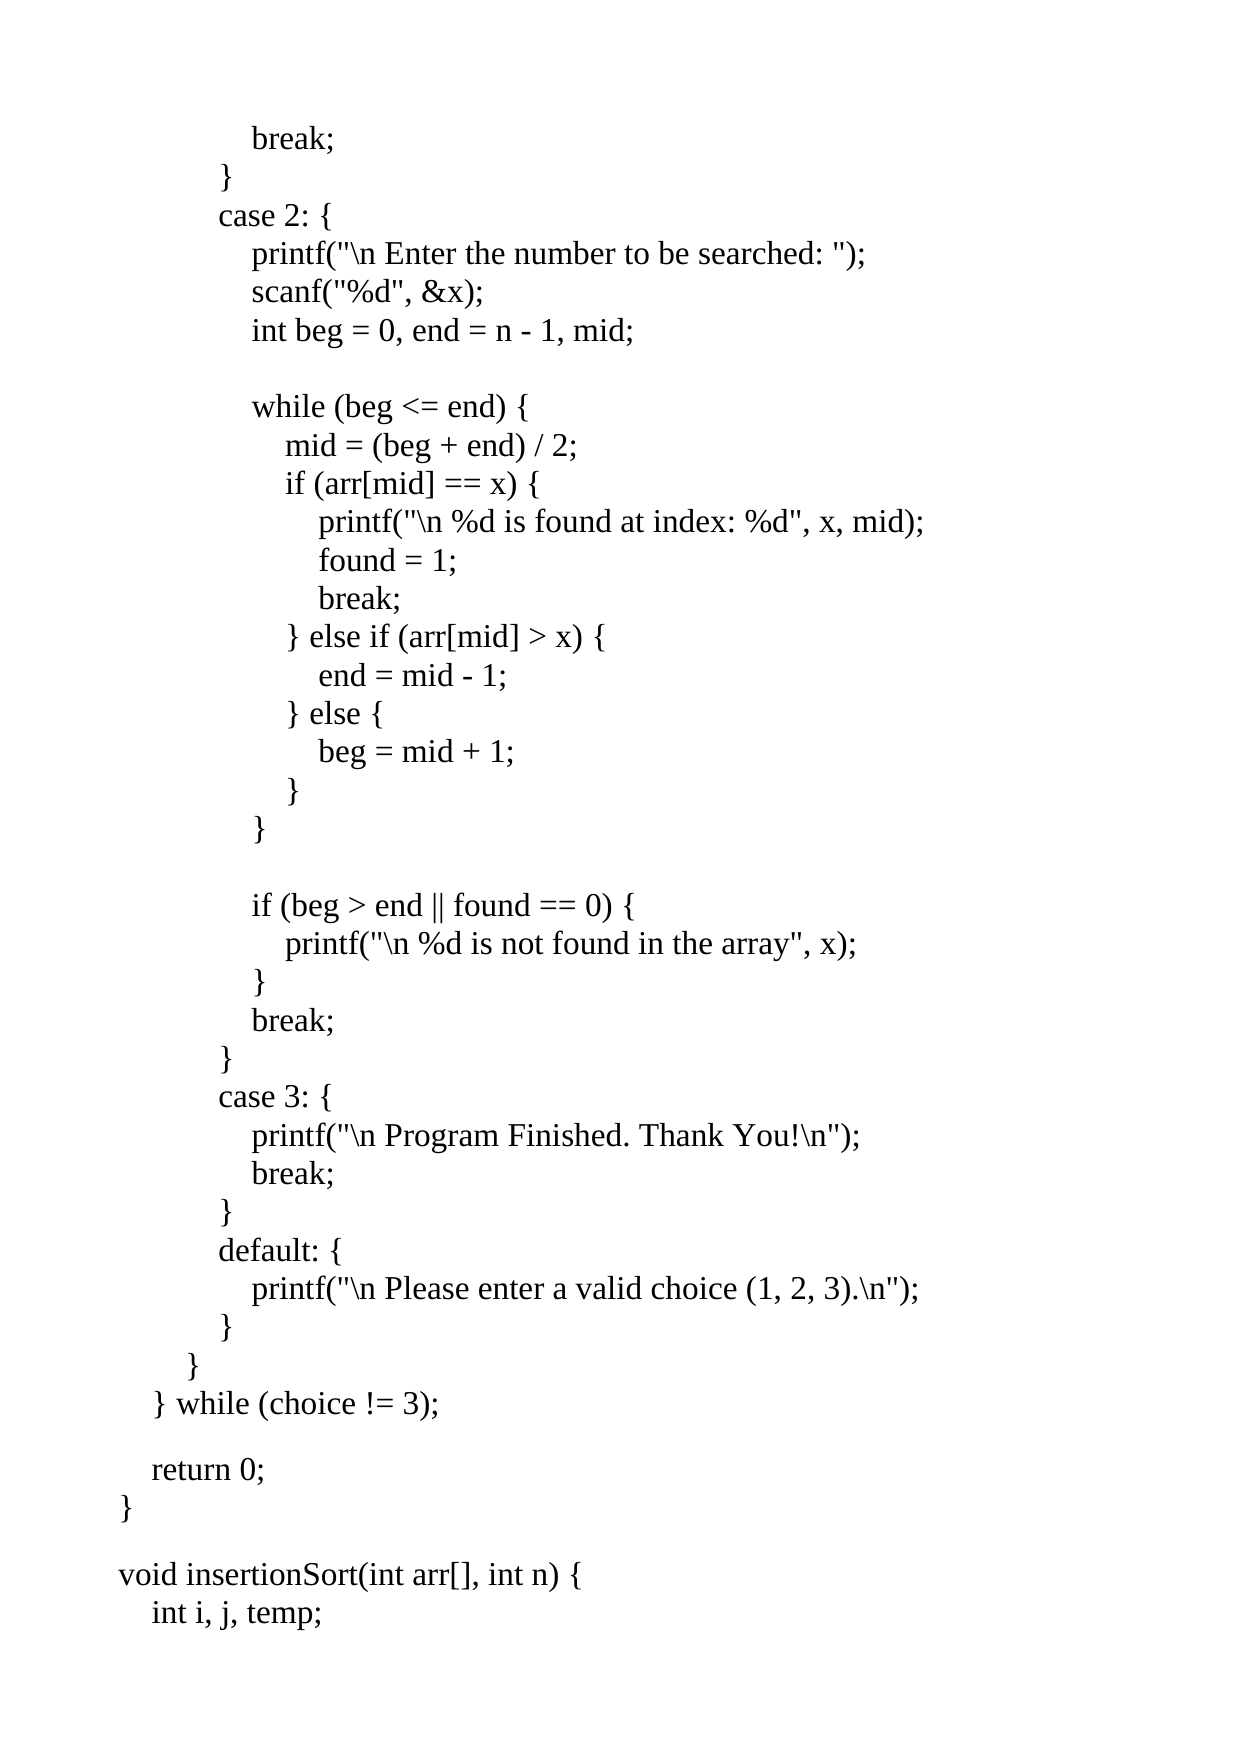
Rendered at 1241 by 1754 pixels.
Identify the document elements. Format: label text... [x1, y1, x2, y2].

text break; [118, 578, 1122, 616]
text printf("\n Program Finished. Thank You!\n"); [118, 1115, 1122, 1153]
text scanf("%d", &x); [118, 271, 1122, 310]
text if (arr[mid] == x) { [118, 463, 1122, 501]
text break; [118, 1000, 1122, 1038]
text break; [118, 1153, 1122, 1191]
text } while (choice != 3); [118, 1383, 1122, 1421]
text case 3: { [118, 1076, 1122, 1115]
text printf("\n %d is found at index: %d", x, mid); [118, 501, 1122, 540]
text return 0; [118, 1449, 1122, 1488]
text } [118, 1191, 1122, 1230]
text break; [118, 118, 1122, 156]
text } [118, 770, 1122, 808]
text beg = mid + 1; [118, 731, 1122, 770]
text } [118, 156, 1122, 195]
text } else { [118, 693, 1122, 731]
text } [118, 1306, 1122, 1345]
text } [118, 1488, 1122, 1526]
text found = 1; [118, 540, 1122, 578]
text mid = (beg + end) / 2; [118, 425, 1122, 463]
text int i, j, temp; [118, 1592, 1122, 1631]
text } else if (arr[mid] > x) { [118, 616, 1122, 655]
text case 2: { [118, 195, 1122, 233]
text void insertionSort(int arr[], int n) { [118, 1554, 1122, 1592]
text end = mid - 1; [118, 655, 1122, 693]
text printf("\n Please enter a valid choice (1, 2, 3).\n"); [118, 1268, 1122, 1306]
text } [118, 808, 1122, 846]
text } [118, 1345, 1122, 1383]
text if (beg > end || found == 0) { [118, 885, 1122, 923]
text int beg = 0, end = n - 1, mid; [118, 310, 1122, 348]
text } [118, 961, 1122, 1000]
text printf("\n %d is not found in the array", x); [118, 923, 1122, 961]
text default: { [118, 1230, 1122, 1268]
text while (beg <= end) { [118, 386, 1122, 425]
text } [118, 1038, 1122, 1076]
text printf("\n Enter the number to be searched: "); [118, 233, 1122, 271]
